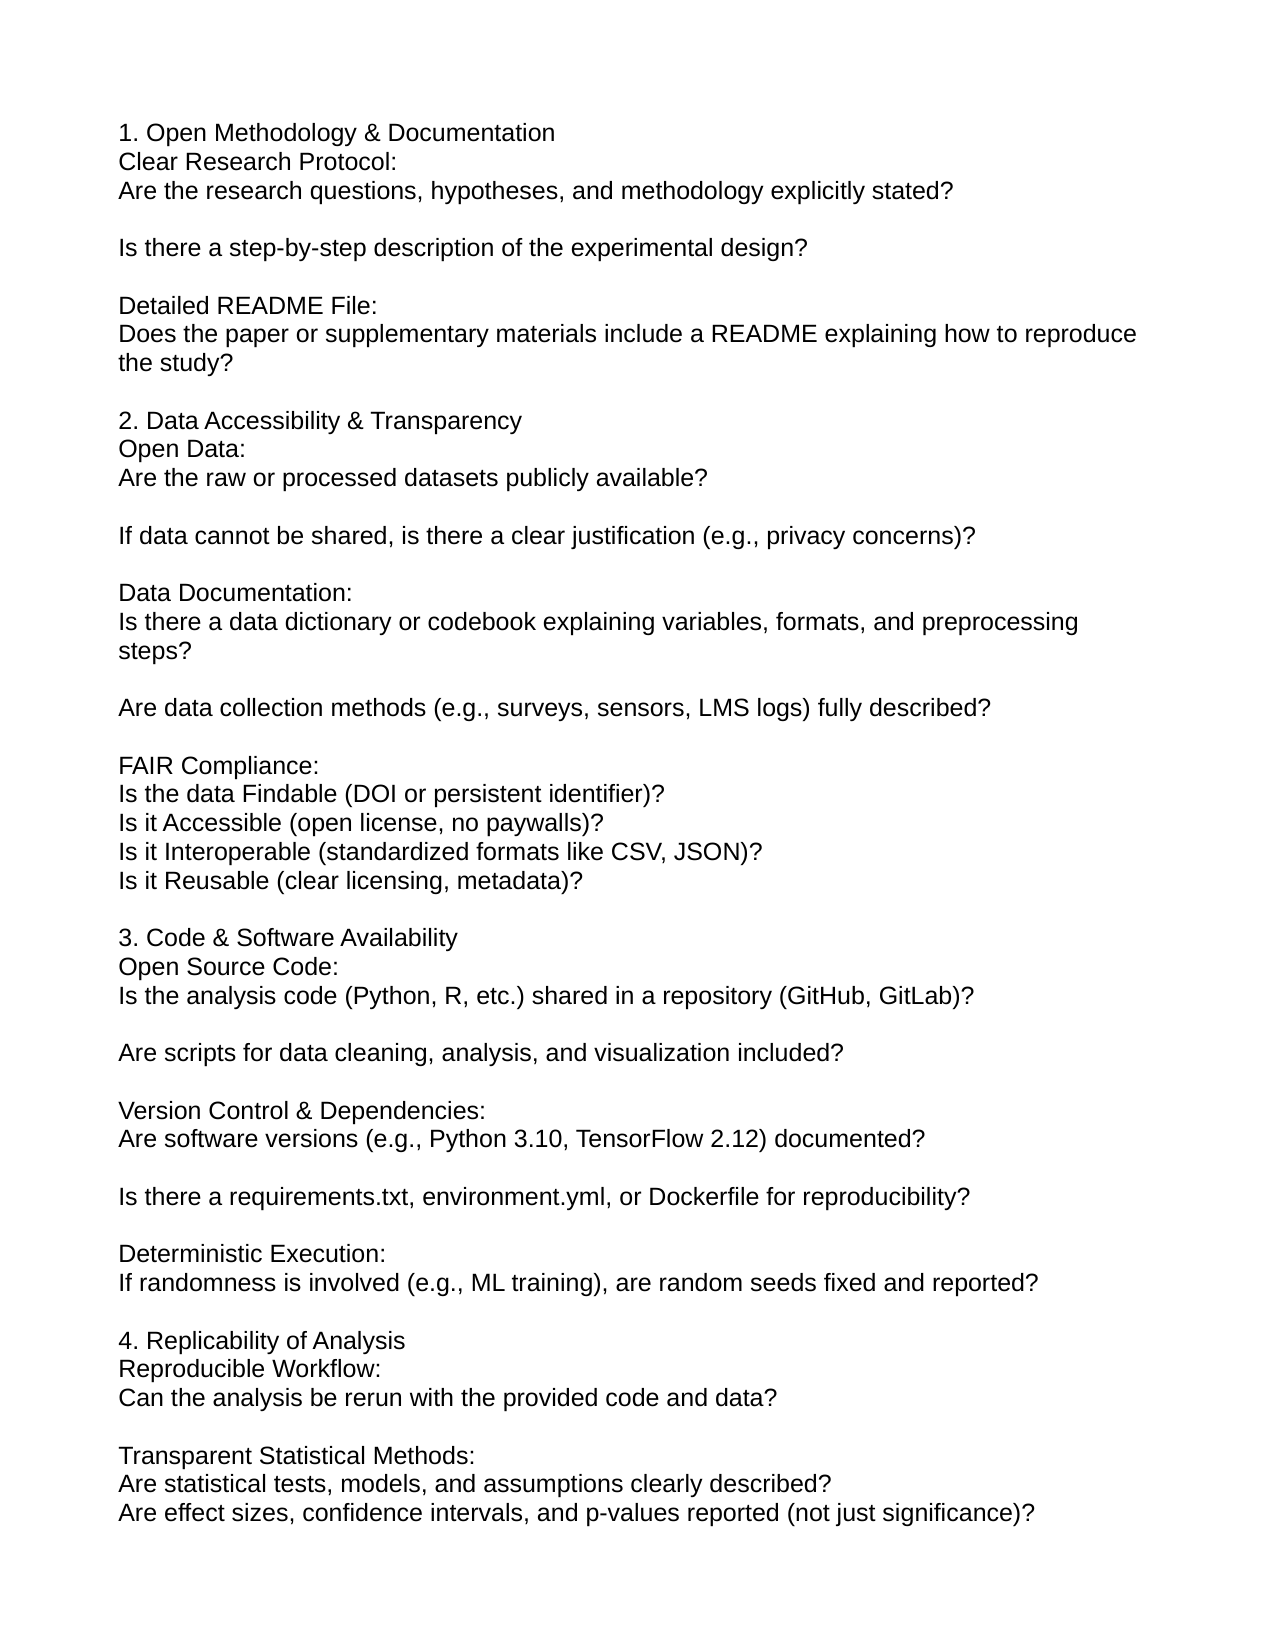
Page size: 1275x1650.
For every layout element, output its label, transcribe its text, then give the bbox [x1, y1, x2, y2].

text Deterministic Execution: [118, 1239, 1157, 1268]
text Are the research questions, hypotheses, and methodology explicitly stated? [118, 176, 1157, 204]
text Transparent Statistical Methods: [118, 1441, 1157, 1469]
text Can the analysis be rerun with the provided code and data? [118, 1383, 1157, 1412]
text Clear Research Protocol: [118, 147, 1157, 176]
text Is there a requirements.txt, environment.yml, or Dockerfile for reproducibility? [118, 1182, 1157, 1211]
text Are statistical tests, models, and assumptions clearly described? [118, 1469, 1157, 1498]
text Open Data: [118, 434, 1157, 463]
text Is the data Findable (DOI or persistent identifier)? [118, 779, 1157, 808]
text Is there a data dictionary or codebook explaining variables, formats, and preprocessing steps? [118, 607, 1157, 664]
text Are software versions (e.g., Python 3.10, TensorFlow 2.12) documented? [118, 1124, 1157, 1153]
text Does the paper or supplementary materials include a README explaining how to reproduce the study? [118, 319, 1157, 377]
text If randomness is involved (e.g., ML training), are random seeds fixed and reported? [118, 1268, 1157, 1297]
text Is there a step-by-step description of the experimental design? [118, 233, 1157, 262]
text Detailed README File: [118, 291, 1157, 319]
text Is it Reusable (clear licensing, metadata)? [118, 866, 1157, 894]
text Version Control & Dependencies: [118, 1096, 1157, 1124]
text FAIR Compliance: [118, 751, 1157, 779]
text 3. Code & Software Availability [118, 923, 1157, 952]
text Is the analysis code (Python, R, etc.) shared in a repository (GitHub, GitLab)? [118, 981, 1157, 1009]
text 4. Replicability of Analysis [118, 1326, 1157, 1354]
text Are data collection methods (e.g., surveys, sensors, LMS logs) fully described? [118, 693, 1157, 722]
text Open Source Code: [118, 952, 1157, 981]
text Are effect sizes, confidence intervals, and p-values reported (not just significance)? [118, 1498, 1157, 1527]
text 2. Data Accessibility & Transparency [118, 406, 1157, 434]
text Reproducible Workflow: [118, 1354, 1157, 1383]
text If data cannot be shared, is there a clear justification (e.g., privacy concerns)? [118, 521, 1157, 549]
text Are the raw or processed datasets publicly available? [118, 463, 1157, 492]
text Are scripts for data cleaning, analysis, and visualization included? [118, 1038, 1157, 1067]
text Data Documentation: [118, 578, 1157, 607]
text Is it Accessible (open license, no paywalls)? [118, 808, 1157, 837]
text 1. Open Methodology & Documentation [118, 118, 1157, 147]
text Is it Interoperable (standardized formats like CSV, JSON)? [118, 837, 1157, 866]
